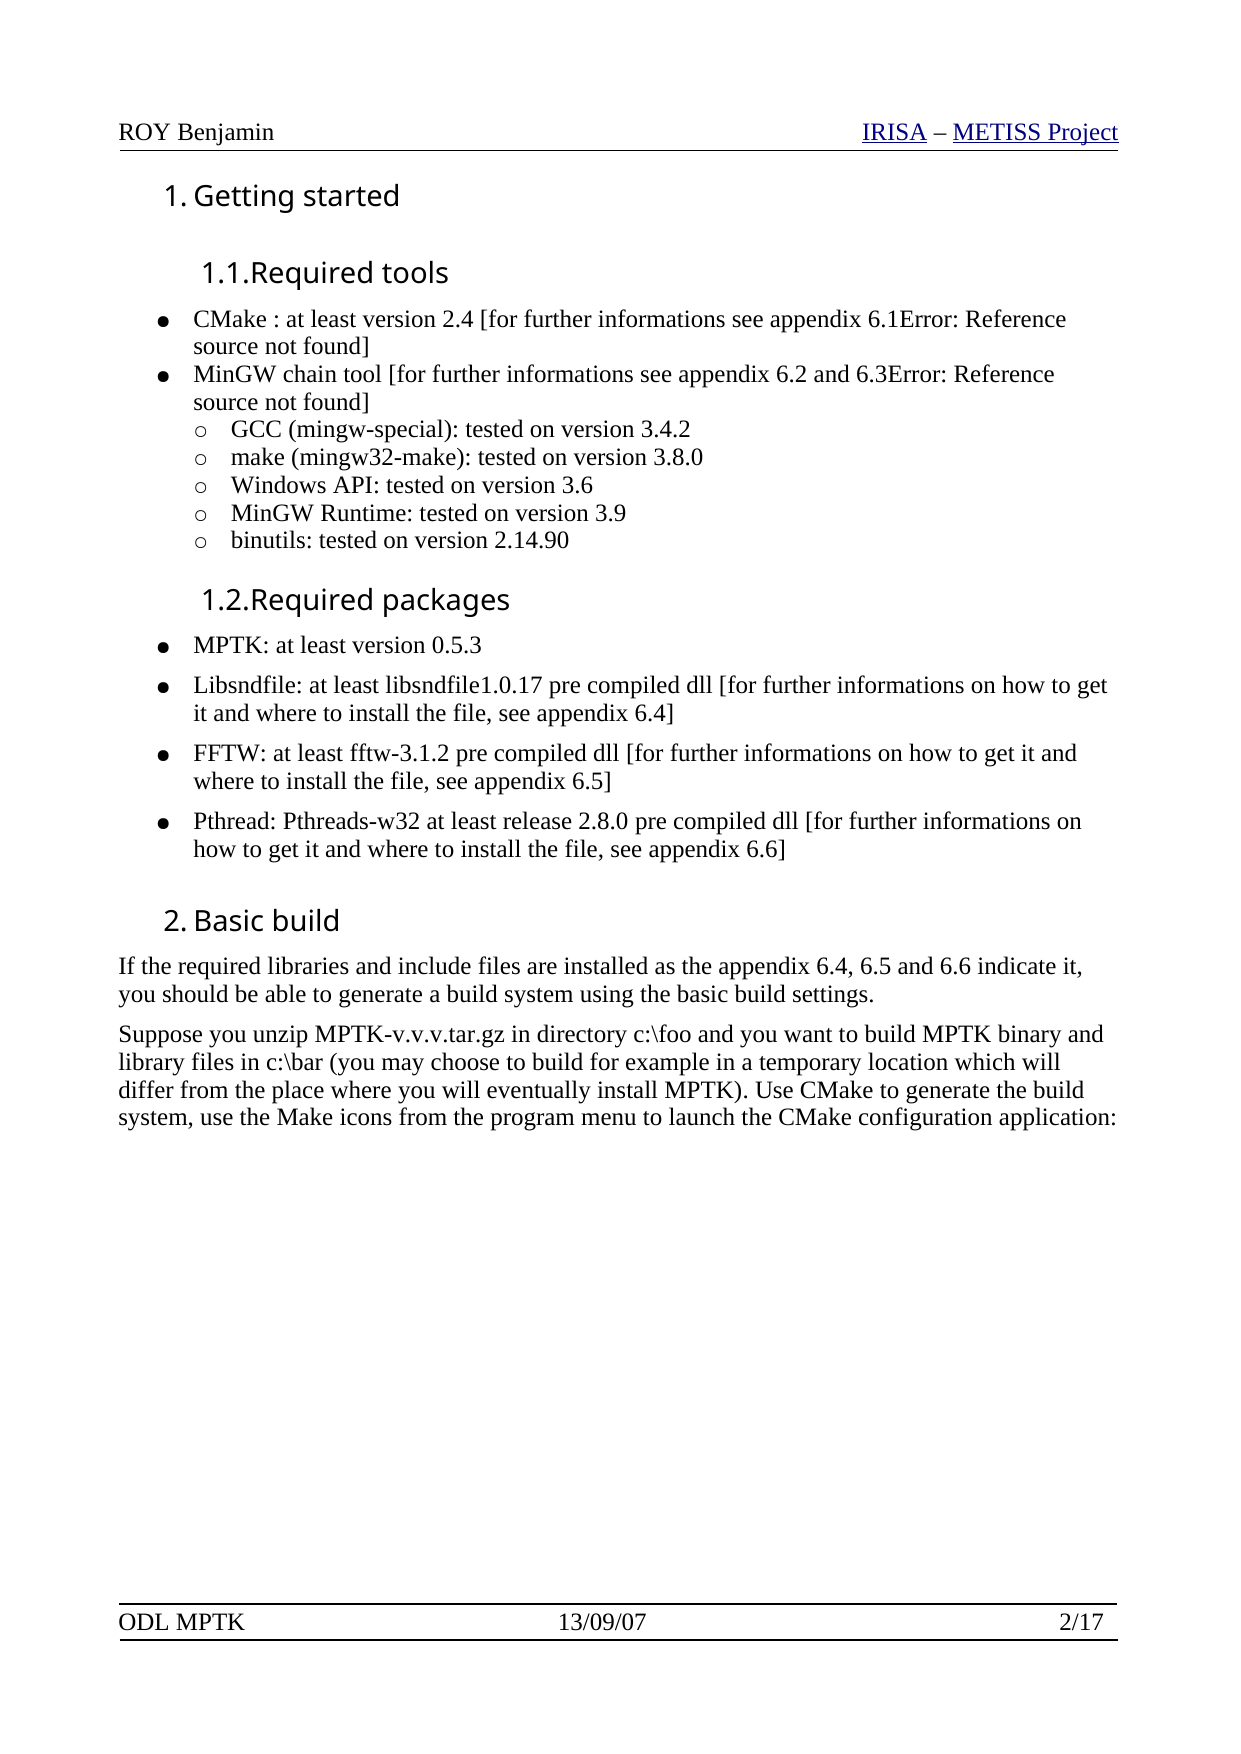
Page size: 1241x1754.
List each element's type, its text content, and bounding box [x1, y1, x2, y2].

subtitle Required tools [193, 252, 1122, 292]
list MPTK: at least version 0.5.3 [156, 631, 1122, 659]
list CMake : at least version 2.4 [for further informations see appendix 6.1] [156, 305, 1122, 360]
text If the required libraries and include files are installed as the appendix 6.4, 6.5 and 6.6 indicate it, you should be able to generate a build system using the basic build settings. [118, 952, 1122, 1008]
list GCC (mingw-special): tested on version 3.4.2 [193, 416, 1122, 443]
list Windows API: tested on version 3.6 [193, 471, 1122, 499]
list Pthread: Pthreads-w32 at least release 2.8.0 pre compiled dll [for further informations on how to get it and where to install the file, see appendix 6.6] [156, 807, 1122, 863]
text Suppose you unzip MPTK-v.v.v.tar.gz in directory c:\foo and you want to build MPTK binary and library files in c:\bar (you may choose to build for example in a temporary location which will differ from the place where you will eventually install MPTK). Use CMake to generate the build system, use the Make icons from the program menu to launch the CMake configuration application: [118, 1020, 1122, 1131]
list FFTW: at least fftw-3.1.2 pre compiled dll [for further informations on how to get it and where to install the file, see appendix 6.5] [156, 739, 1122, 795]
list MinGW chain tool [for further informations see appendix 6.2 and 6.3] [156, 360, 1122, 416]
list make (mingw32-make): tested on version 3.8.0 [193, 443, 1122, 471]
subtitle Getting started [156, 175, 1122, 215]
list Libsndfile: at least libsndfile1.0.17 pre compiled dll [for further informations on how to get it and where to install the file, see appendix 6.4] [156, 671, 1122, 727]
subtitle Basic build [156, 900, 1122, 940]
list MinGW Runtime: tested on version 3.9 [193, 499, 1122, 526]
list binutils: tested on version 2.14.90 [193, 526, 1122, 554]
subtitle Required packages [193, 579, 1122, 619]
